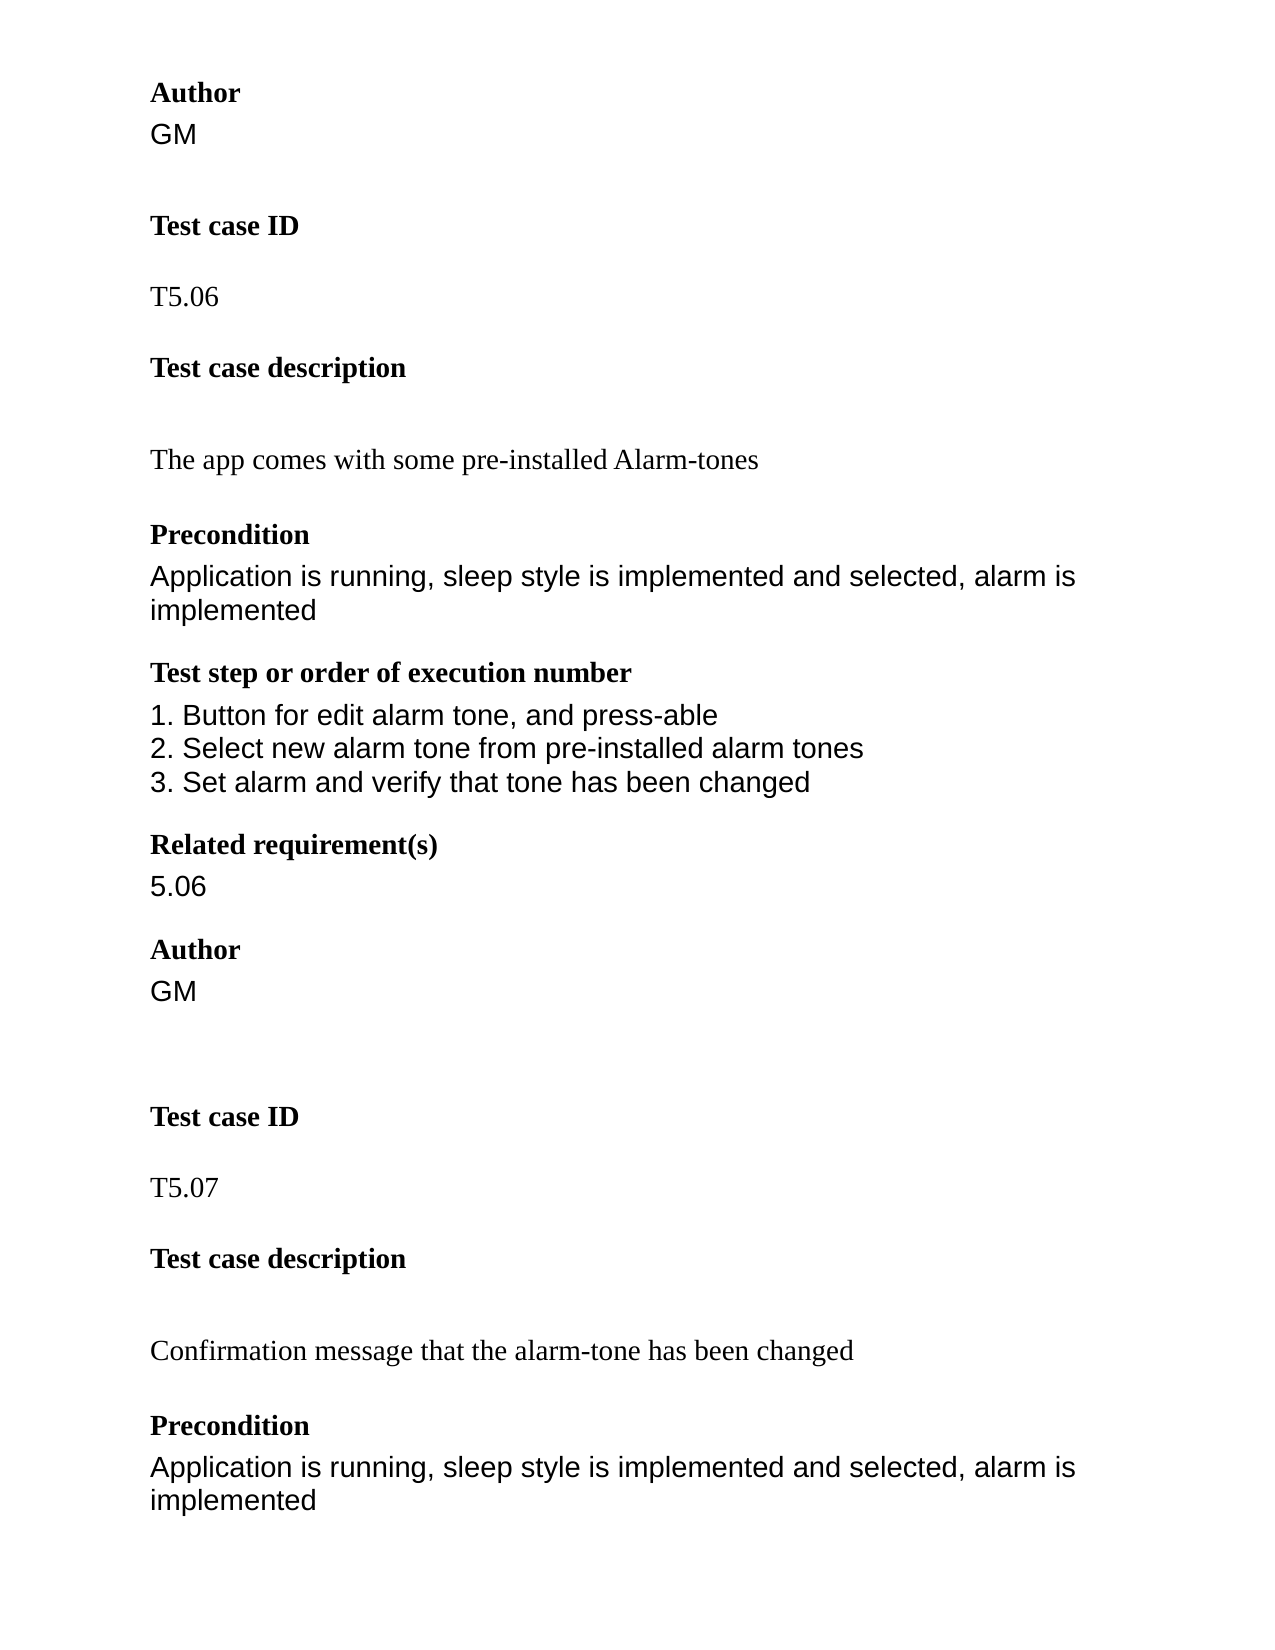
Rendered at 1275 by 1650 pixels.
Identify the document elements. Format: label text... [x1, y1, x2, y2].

text Application is running, sleep style is implemented and selected, alarm is implemented [150, 559, 1125, 626]
text Precondition [150, 1408, 1125, 1441]
text Test case description [150, 350, 1125, 384]
text Author [150, 75, 1125, 108]
text 5.06 [150, 869, 1125, 903]
text Author [150, 932, 1125, 965]
text Test step or order of execution number [150, 656, 1125, 689]
text The app comes with some pre-installed Alarm-tones [150, 442, 1125, 476]
text 1. Button for edit alarm tone, and press-able 2. Select new alarm tone from pre-installed alarm tones 3. Set alarm and verify that tone has been changed [150, 697, 1125, 798]
text GM [150, 117, 1125, 179]
text GM [150, 974, 1125, 1069]
text Test case ID [150, 1099, 1125, 1132]
text Test case description [150, 1241, 1125, 1274]
text Test case ID [150, 208, 1125, 242]
text Confirmation message that the alarm-tone has been changed [150, 1333, 1125, 1366]
text Precondition [150, 517, 1125, 551]
text T5.07 [150, 1170, 1125, 1203]
text Application is running, sleep style is implemented and selected, alarm is implemented [150, 1450, 1125, 1517]
text Related requirement(s) [150, 827, 1125, 861]
text T5.06 [150, 279, 1125, 313]
